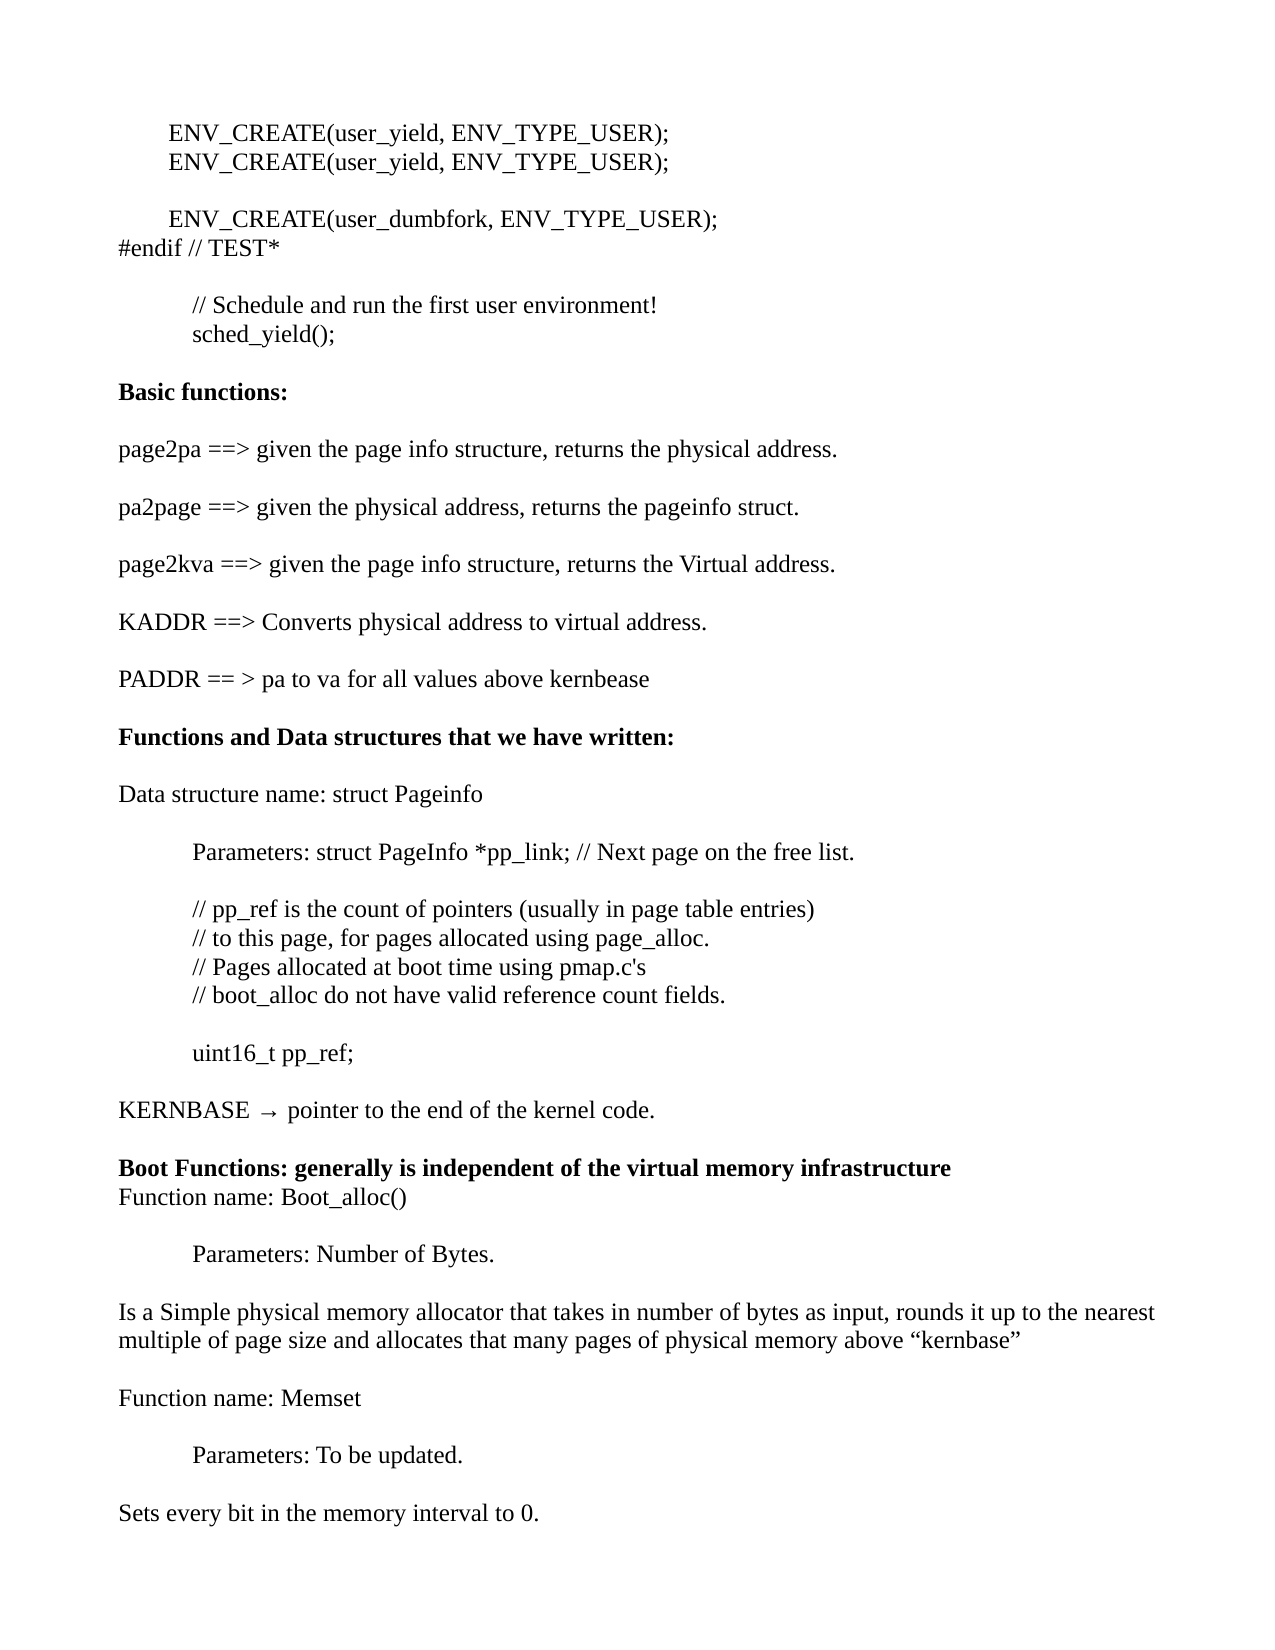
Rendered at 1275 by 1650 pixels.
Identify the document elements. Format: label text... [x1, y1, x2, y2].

text Functions and Data structures that we have written: [118, 722, 1157, 751]
text pa2page ==> given the physical address, returns the pageinfo struct. [118, 492, 1157, 521]
text uint16_t pp_ref; [118, 1038, 1157, 1067]
text sched_yield(); [118, 319, 1157, 348]
text Boot Functions: generally is independent of the virtual memory infrastructure [118, 1153, 1157, 1182]
text Is a Simple physical memory allocator that takes in number of bytes as input, rounds it up to the nearest multiple of page size and allocates that many pages of physical memory above “kernbase” [118, 1297, 1157, 1354]
text page2kva ==> given the page info structure, returns the Virtual address. [118, 549, 1157, 578]
text // to this page, for pages allocated using page_alloc. [118, 923, 1157, 952]
text Function name: Memset [118, 1383, 1157, 1412]
text ENV_CREATE(user_dumbfork, ENV_TYPE_USER); [118, 204, 1157, 233]
text Parameters: To be updated. [118, 1441, 1157, 1469]
text #endif // TEST* [118, 233, 1157, 262]
text // Schedule and run the first user environment! [118, 291, 1157, 319]
text KERNBASE → pointer to the end of the kernel code. [118, 1096, 1157, 1124]
text ENV_CREATE(user_yield, ENV_TYPE_USER); [118, 147, 1157, 176]
text Data structure name: struct Pageinfo [118, 779, 1157, 808]
text PADDR == > pa to va for all values above kernbease [118, 664, 1157, 693]
text Parameters: Number of Bytes. [118, 1239, 1157, 1268]
text // pp_ref is the count of pointers (usually in page table entries) [118, 894, 1157, 923]
text page2pa ==> given the page info structure, returns the physical address. [118, 434, 1157, 463]
text KADDR ==> Converts physical address to virtual address. [118, 607, 1157, 636]
text Function name: Boot_alloc() [118, 1182, 1157, 1211]
text Sets every bit in the memory interval to 0. [118, 1498, 1157, 1527]
text ENV_CREATE(user_yield, ENV_TYPE_USER); [118, 118, 1157, 147]
text // boot_alloc do not have valid reference count fields. [118, 981, 1157, 1009]
text // Pages allocated at boot time using pmap.c's [118, 952, 1157, 981]
text Basic functions: [118, 377, 1157, 406]
text Parameters: struct PageInfo *pp_link; // Next page on the free list. [118, 837, 1157, 866]
